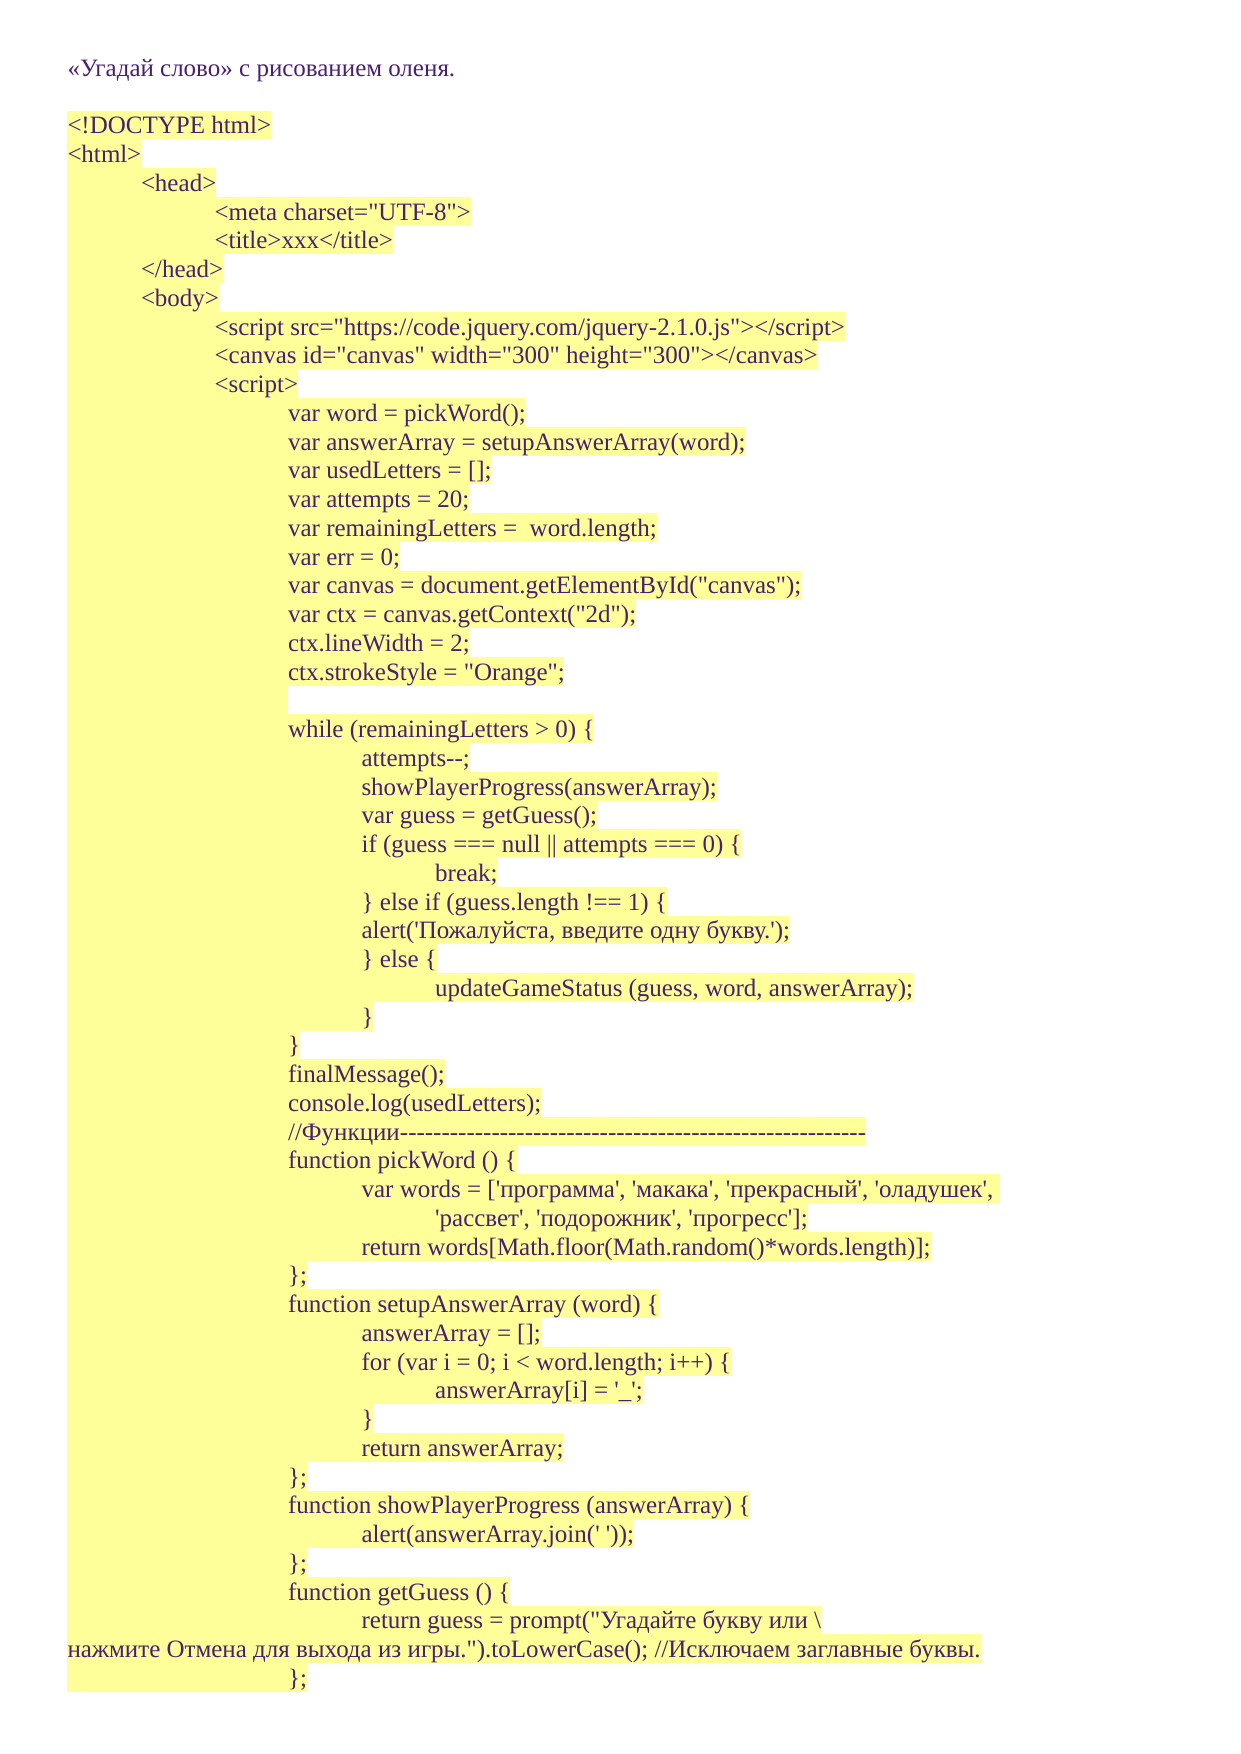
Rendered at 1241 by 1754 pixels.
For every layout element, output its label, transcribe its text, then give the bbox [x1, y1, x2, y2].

text return answerArray; [67, 1433, 1183, 1462]
text var attempts = 20; [67, 484, 1183, 513]
text } [67, 1404, 1183, 1433]
text break; [67, 858, 1183, 887]
text <body> [67, 283, 1183, 312]
text //Функции-------------------------------------------------------- [67, 1117, 1183, 1146]
text <canvas id="canvas" width="300" height="300"></canvas> [67, 341, 1183, 369]
text var answerArray = setupAnswerArray(word); [67, 427, 1183, 456]
text <!DOCTYPE html> [67, 111, 1183, 139]
text <script src="https://code.jquery.com/jquery-2.1.0.js"></script> [67, 312, 1183, 341]
text </head> [67, 254, 1183, 283]
text alert(answerArray.join(' ')); [67, 1519, 1183, 1548]
text }; [67, 1462, 1183, 1491]
text } else { [67, 944, 1183, 973]
text нажмите Отмена для выхода из игры.").toLowerCase(); //Исключаем заглавные буквы. [67, 1634, 1183, 1663]
text var canvas = document.getElementById("canvas"); [67, 571, 1183, 599]
text updateGameStatus (guess, word, answerArray); [67, 973, 1183, 1002]
text <meta charset="UTF-8"> [67, 197, 1183, 226]
text function setupAnswerArray (word) { [67, 1289, 1183, 1318]
text while (remainingLetters > 0) { [67, 714, 1183, 743]
text finalMessage(); [67, 1059, 1183, 1088]
text function getGuess () { [67, 1577, 1183, 1606]
text }; [67, 1548, 1183, 1577]
text alert('Пожалуйста, введите одну букву.'); [67, 916, 1183, 944]
text if (guess === null || attempts === 0) { [67, 829, 1183, 858]
text return words[Math.floor(Math.random()*words.length)]; [67, 1232, 1183, 1261]
text console.log(usedLetters); [67, 1088, 1183, 1117]
text <script> [67, 369, 1183, 398]
text <head> [67, 168, 1183, 197]
text ctx.strokeStyle = "Orange"; [67, 657, 1183, 686]
text function showPlayerProgress (answerArray) { [67, 1491, 1183, 1519]
text function pickWord () { [67, 1146, 1183, 1174]
text var word = pickWord(); [67, 398, 1183, 427]
text attempts--; [67, 743, 1183, 772]
text answerArray = []; [67, 1318, 1183, 1347]
text ctx.lineWidth = 2; [67, 628, 1183, 657]
text }; [67, 1261, 1183, 1289]
text for (var i = 0; i < word.length; i++) { [67, 1347, 1183, 1376]
text <html> [67, 139, 1183, 168]
text var remainingLetters = word.length; [67, 513, 1183, 542]
text } [67, 1002, 1183, 1031]
text var ctx = canvas.getContext("2d"); [67, 599, 1183, 628]
text }; [67, 1663, 1183, 1692]
text 'рассвет', 'подорожник', 'прогресс']; [67, 1203, 1183, 1232]
text <title>xxx</title> [67, 226, 1183, 254]
text showPlayerProgress(answerArray); [67, 772, 1183, 801]
text return guess = prompt("Угадайте букву или \ [67, 1606, 1183, 1634]
text var usedLetters = []; [67, 456, 1183, 484]
text «Угадай слово» с рисованием оленя. [67, 53, 1183, 82]
text var err = 0; [67, 542, 1183, 571]
text var words = ['программа', 'макака', 'прекрасный', 'оладушек', [67, 1174, 1183, 1203]
text } [67, 1031, 1183, 1059]
text var guess = getGuess(); [67, 801, 1183, 829]
text } else if (guess.length !== 1) { [67, 887, 1183, 916]
text answerArray[i] = '_'; [67, 1376, 1183, 1404]
